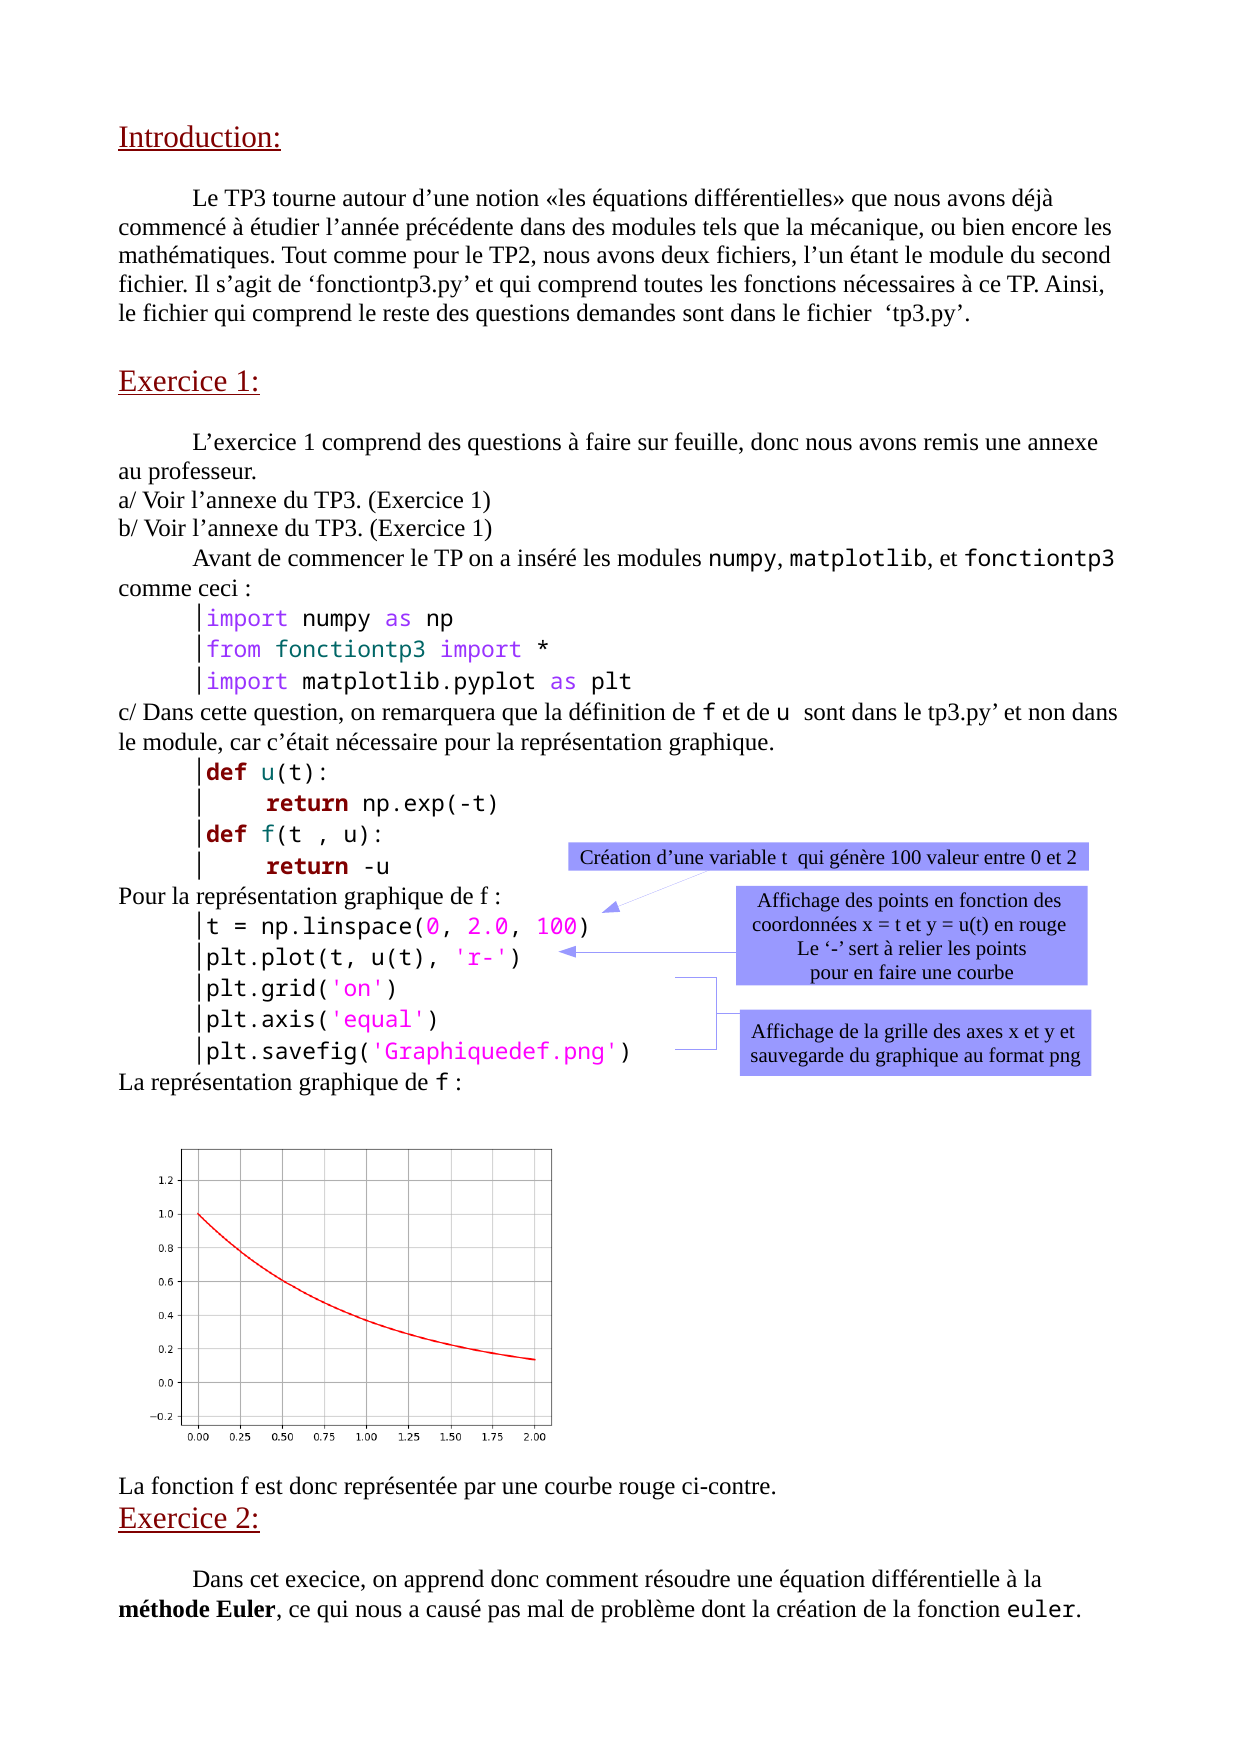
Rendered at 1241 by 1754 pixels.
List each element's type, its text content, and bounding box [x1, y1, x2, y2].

text Pour la représentation graphique de f : [118, 881, 679, 910]
text Introduction: [118, 118, 1122, 154]
text │plt.savefig('Graphiquedef.png') [118, 1035, 739, 1066]
text │def u(t): [118, 756, 1122, 787]
text │plt.grid('on') [118, 972, 1122, 1003]
text [1092, 1035, 1122, 1066]
text a/ Voir l’annexe du TP3. (Exercice 1) [118, 485, 1122, 513]
text Exercice 1: [118, 362, 1122, 398]
text │t = np.linspace(0, 2.0, 100) [118, 910, 736, 941]
text │ return -u [685, 850, 1122, 881]
text Avant de commencer le TP on a inséré les modules numpy, matplotlib, et fonctiontp3 comme ceci : [118, 542, 1122, 602]
text L’exercice 1 comprend des questions à faire sur feuille, donc nous avons remis une annexe au professeur. [118, 427, 1122, 485]
text │plt.axis('equal') [118, 1003, 716, 1035]
text │plt.axis('equal') [717, 1014, 739, 1035]
text │plt.axis('equal') [717, 1003, 1122, 1035]
text Le TP3 tourne autour d’une notion «les équations différentielles» que nous avons déjà commencé à étudier l’année précédente dans des modules tels que la mécanique, ou bien encore les mathématiques. Tout comme pour le TP2, nous avons deux fichiers, l’un étant le module du second fichier. Il s’agit de ‘fonctiontp3.py’ et qui comprend toutes les fonctions nécessaires à ce TP. Ainsi, le fichier qui comprend le reste des questions demandes sont dans le fichier ‘tp3.py’. [118, 183, 1122, 327]
text La fonction f est donc représentée par une courbe rouge ci-contre. [118, 1471, 1122, 1500]
picture [121, 1105, 599, 1464]
text Pour la représentation graphique de f : [619, 881, 1122, 910]
text │import matplotlib.pyplot as plt [118, 665, 1122, 696]
text [1088, 910, 1122, 941]
text Dans cet execice, on apprend donc comment résoudre une équation différentielle à la méthode Euler, ce qui nous a causé pas mal de problème dont la création de la fonction euler. [118, 1564, 1122, 1624]
text │plt.plot(t, u(t), 'r-') [118, 941, 736, 972]
text │from fonctiontp3 import * [118, 633, 1122, 665]
text c/ Dans cette question, on remarquera que la définition de f et de u sont dans le tp3.py’ et non dans le module, car c’était nécessaire pour la représentation graphique. [118, 696, 1122, 756]
text [1088, 941, 1122, 972]
text │ return np.exp(-t) [118, 787, 1122, 818]
text b/ Voir l’annexe du TP3. (Exercice 1) [118, 513, 1122, 542]
text │import numpy as np [118, 602, 1122, 633]
text Exercice 2: [118, 1500, 1122, 1536]
text │ return -u [118, 850, 704, 881]
text La représentation graphique de f : [118, 1066, 1122, 1097]
text │def f(t , u): [118, 818, 1122, 850]
